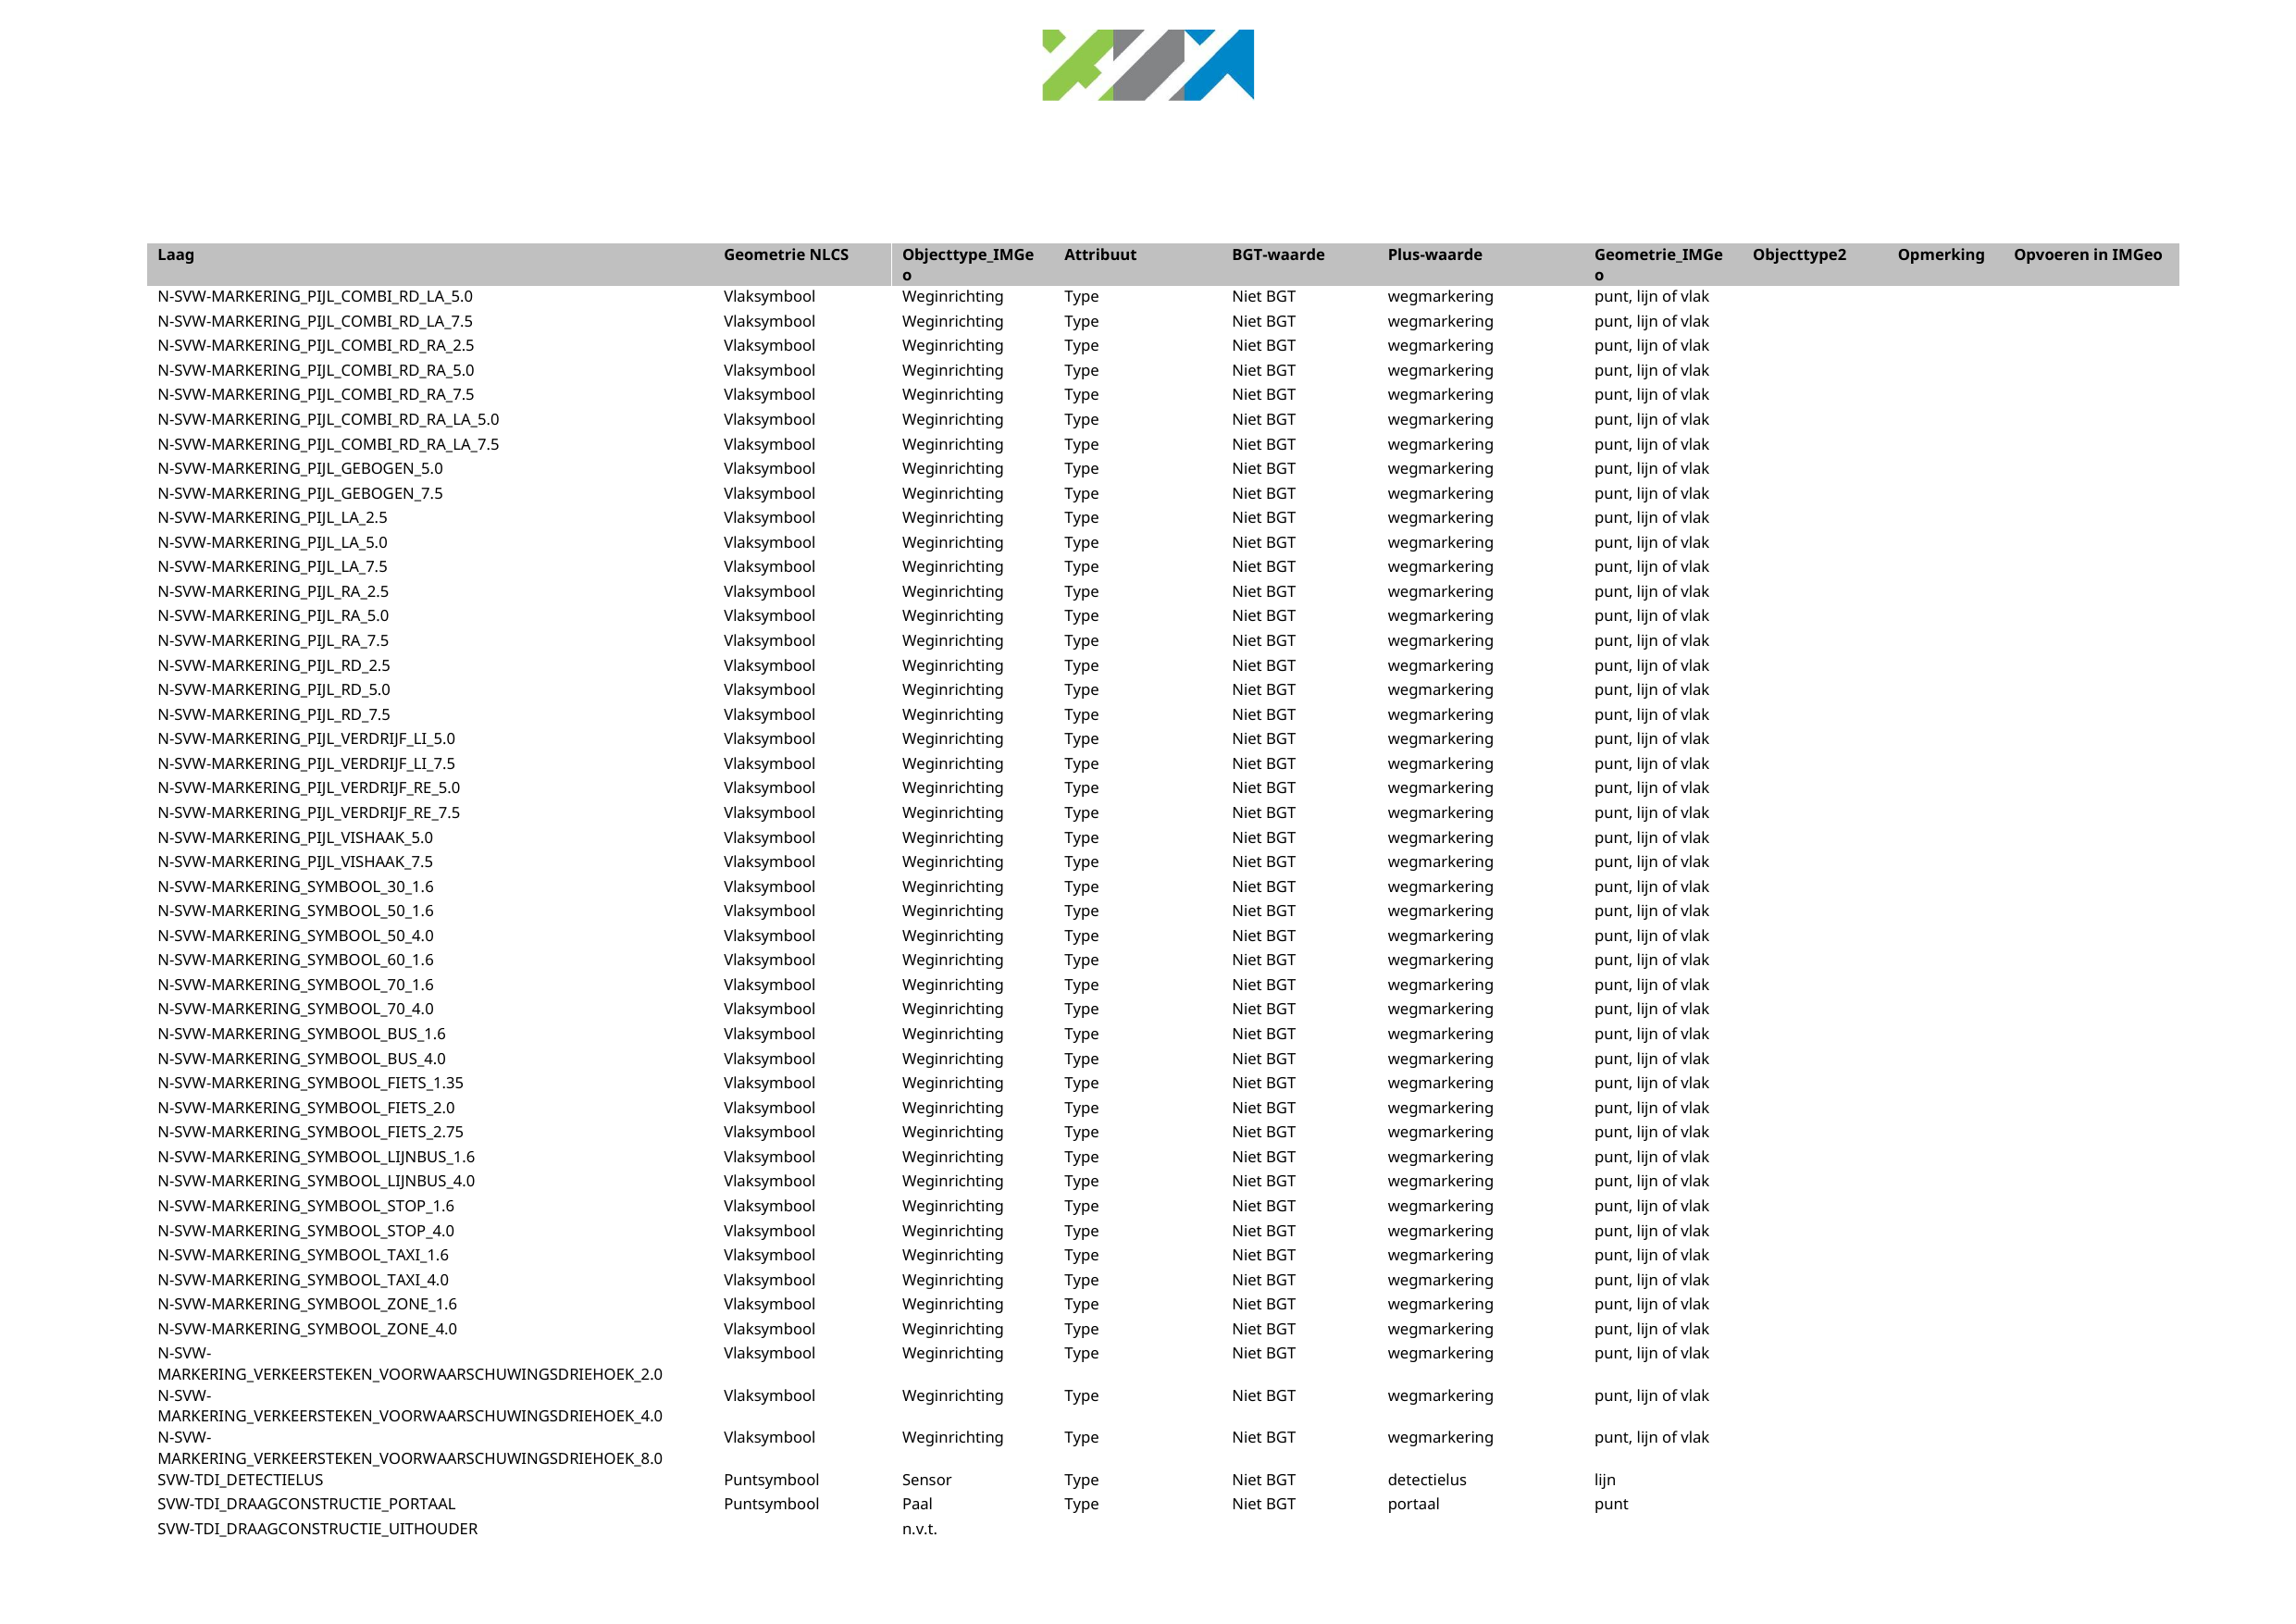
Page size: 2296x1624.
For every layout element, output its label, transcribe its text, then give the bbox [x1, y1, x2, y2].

table_cell [1887, 924, 2004, 949]
table_cell [2004, 335, 2179, 359]
table_cell N-SVW-MARKERING_PIJL_GEBOGEN_7.5 [147, 482, 714, 507]
table_cell N-SVW-MARKERING_PIJL_VERDRIJF_RE_7.5 [147, 802, 714, 826]
table_cell wegmarkering [1377, 310, 1584, 335]
table_cell N-SVW-MARKERING_VERKEERSTEKEN_VOORWAARSCHUWINGSDRIEHOEK_4.0 [147, 1384, 714, 1427]
table_cell [1887, 433, 2004, 458]
table_cell N-SVW-MARKERING_PIJL_COMBI_RD_RA_2.5 [147, 335, 714, 359]
table_cell wegmarkering [1377, 1294, 1584, 1318]
table_cell wegmarkering [1377, 703, 1584, 728]
table_cell punt, lijn of vlak [1584, 1097, 1743, 1122]
table_cell wegmarkering [1377, 1384, 1584, 1427]
table_cell [1743, 482, 1887, 507]
table_cell Niet BGT [1222, 1269, 1377, 1294]
table_cell [2004, 1122, 2179, 1146]
table_cell Weginrichting [892, 458, 1054, 482]
table_cell [1887, 1469, 2004, 1494]
table_cell Weginrichting [892, 556, 1054, 580]
table_cell [2004, 728, 2179, 752]
table_cell punt, lijn of vlak [1584, 998, 1743, 1023]
table_cell punt, lijn of vlak [1584, 1171, 1743, 1196]
table_cell N-SVW-MARKERING_PIJL_VISHAAK_5.0 [147, 826, 714, 851]
table_cell punt, lijn of vlak [1584, 826, 1743, 851]
table_cell Vlaksymbool [714, 458, 891, 482]
table_cell [2004, 1048, 2179, 1072]
table_cell Type [1054, 482, 1222, 507]
table_cell Niet BGT [1222, 1343, 1377, 1384]
table_cell N-SVW-MARKERING_SYMBOOL_ZONE_1.6 [147, 1294, 714, 1318]
table_cell Type [1054, 1494, 1222, 1518]
table_cell punt, lijn of vlak [1584, 458, 1743, 482]
table_cell [1887, 409, 2004, 433]
table_header Objecttype_IMGeo [892, 243, 1054, 286]
table_cell [1743, 1097, 1887, 1122]
table_cell [1887, 851, 2004, 875]
table_cell [2004, 1294, 2179, 1318]
table_cell [2004, 1269, 2179, 1294]
table_cell [1887, 630, 2004, 654]
table_cell N-SVW-MARKERING_PIJL_VERDRIJF_LI_7.5 [147, 753, 714, 777]
table_cell Niet BGT [1222, 630, 1377, 654]
table_cell Type [1054, 1122, 1222, 1146]
table_cell Vlaksymbool [714, 409, 891, 433]
table_cell N-SVW-MARKERING_PIJL_COMBI_RD_RA_7.5 [147, 384, 714, 409]
table_cell wegmarkering [1377, 974, 1584, 998]
table_cell Niet BGT [1222, 998, 1377, 1023]
table_cell [1743, 531, 1887, 556]
table_cell N-SVW-MARKERING_PIJL_VISHAAK_7.5 [147, 851, 714, 875]
table_cell Type [1054, 974, 1222, 998]
table_cell Weginrichting [892, 1384, 1054, 1427]
table_cell Type [1054, 777, 1222, 802]
table_cell [2004, 753, 2179, 777]
table_cell Type [1054, 556, 1222, 580]
table_cell [1743, 1318, 1887, 1343]
table_cell [2004, 875, 2179, 900]
table_cell Weginrichting [892, 1072, 1054, 1097]
table_cell punt, lijn of vlak [1584, 728, 1743, 752]
table_cell Vlaksymbool [714, 1048, 891, 1072]
table_cell wegmarkering [1377, 507, 1584, 531]
table_header Laag [147, 243, 714, 286]
table_cell [2004, 1318, 2179, 1343]
table_cell Niet BGT [1222, 1072, 1377, 1097]
table_cell Type [1054, 998, 1222, 1023]
table_cell N-SVW-MARKERING_PIJL_RD_2.5 [147, 654, 714, 679]
table_cell wegmarkering [1377, 826, 1584, 851]
table_cell wegmarkering [1377, 1048, 1584, 1072]
table_cell punt [1584, 1494, 1743, 1518]
table_cell [2004, 851, 2179, 875]
table_cell [1887, 974, 2004, 998]
table_cell [1743, 802, 1887, 826]
table_cell N-SVW-MARKERING_SYMBOOL_60_1.6 [147, 949, 714, 973]
table_cell N-SVW-MARKERING_VERKEERSTEKEN_VOORWAARSCHUWINGSDRIEHOEK_8.0 [147, 1427, 714, 1469]
table_cell Type [1054, 1023, 1222, 1048]
table_cell [2004, 384, 2179, 409]
table_cell [1743, 581, 1887, 605]
table_cell Vlaksymbool [714, 654, 891, 679]
table_cell lijn [1584, 1469, 1743, 1494]
table_cell Niet BGT [1222, 605, 1377, 630]
table_cell punt, lijn of vlak [1584, 384, 1743, 409]
table_cell [2004, 556, 2179, 580]
table_cell Type [1054, 1220, 1222, 1245]
table_cell [1887, 998, 2004, 1023]
table_cell [1887, 1518, 2004, 1543]
table_cell Weginrichting [892, 310, 1054, 335]
table_cell [1743, 1494, 1887, 1518]
table_cell [1743, 851, 1887, 875]
table_cell punt, lijn of vlak [1584, 1196, 1743, 1220]
table_cell Niet BGT [1222, 1171, 1377, 1196]
table_header Geometrie NLCS [714, 243, 891, 286]
table_cell [2004, 802, 2179, 826]
table_cell Type [1054, 654, 1222, 679]
table_cell Vlaksymbool [714, 384, 891, 409]
table_cell Vlaksymbool [714, 605, 891, 630]
table_cell Vlaksymbool [714, 531, 891, 556]
table_cell N-SVW-MARKERING_SYMBOOL_70_4.0 [147, 998, 714, 1023]
table_cell wegmarkering [1377, 1171, 1584, 1196]
table_cell Type [1054, 507, 1222, 531]
table_cell Type [1054, 605, 1222, 630]
table_cell Vlaksymbool [714, 777, 891, 802]
table_cell Type [1054, 310, 1222, 335]
table_cell Niet BGT [1222, 924, 1377, 949]
table_cell SVW-TDI_DETECTIELUS [147, 1469, 714, 1494]
table_cell [2004, 1427, 2179, 1469]
table_cell [2004, 433, 2179, 458]
table_cell [2004, 1023, 2179, 1048]
table_cell [1584, 1518, 1743, 1543]
table_cell [1887, 1048, 2004, 1072]
table_cell [1743, 949, 1887, 973]
table_cell [1222, 1518, 1377, 1543]
table_cell wegmarkering [1377, 384, 1584, 409]
table_cell wegmarkering [1377, 654, 1584, 679]
table_cell [1743, 728, 1887, 752]
table_cell N-SVW-MARKERING_PIJL_COMBI_RD_LA_7.5 [147, 310, 714, 335]
table_cell N-SVW-MARKERING_SYMBOOL_FIETS_1.35 [147, 1072, 714, 1097]
table_cell Weginrichting [892, 974, 1054, 998]
table_cell Vlaksymbool [714, 1023, 891, 1048]
table_cell [1743, 409, 1887, 433]
table_cell wegmarkering [1377, 630, 1584, 654]
table_cell wegmarkering [1377, 802, 1584, 826]
table_cell punt, lijn of vlak [1584, 1245, 1743, 1269]
table_cell Type [1054, 409, 1222, 433]
table_cell Type [1054, 1318, 1222, 1343]
table_cell [1887, 1294, 2004, 1318]
table_cell SVW-TDI_DRAAGCONSTRUCTIE_UITHOUDER [147, 1518, 714, 1543]
table_cell Type [1054, 703, 1222, 728]
table_header Plus-waarde [1377, 243, 1584, 286]
table_cell [1887, 1171, 2004, 1196]
table_cell N-SVW-MARKERING_SYMBOOL_70_1.6 [147, 974, 714, 998]
table_cell punt, lijn of vlak [1584, 581, 1743, 605]
table_cell Niet BGT [1222, 581, 1377, 605]
table_cell [1743, 458, 1887, 482]
table_cell [1743, 1220, 1887, 1245]
table_cell Weginrichting [892, 1048, 1054, 1072]
table_cell [1743, 1171, 1887, 1196]
table_cell [1743, 703, 1887, 728]
table_cell Weginrichting [892, 630, 1054, 654]
table_cell [1887, 531, 2004, 556]
table_cell [1887, 900, 2004, 924]
table_cell Niet BGT [1222, 777, 1377, 802]
table_cell [2004, 1097, 2179, 1122]
table_cell Type [1054, 1072, 1222, 1097]
table_cell Vlaksymbool [714, 556, 891, 580]
table_cell Vlaksymbool [714, 335, 891, 359]
table_cell [1887, 1384, 2004, 1427]
table_cell punt, lijn of vlak [1584, 1220, 1743, 1245]
table_cell Weginrichting [892, 826, 1054, 851]
table_cell N-SVW-MARKERING_SYMBOOL_STOP_4.0 [147, 1220, 714, 1245]
table_cell Niet BGT [1222, 802, 1377, 826]
table_cell N-SVW-MARKERING_SYMBOOL_50_1.6 [147, 900, 714, 924]
table_cell [1887, 1023, 2004, 1048]
table_cell [1743, 1384, 1887, 1427]
table_cell [2004, 630, 2179, 654]
table_header Attribuut [1054, 243, 1222, 286]
table_cell Vlaksymbool [714, 630, 891, 654]
table_cell Niet BGT [1222, 1220, 1377, 1245]
table_cell Vlaksymbool [714, 1269, 891, 1294]
table_cell [2004, 1469, 2179, 1494]
table_cell Vlaksymbool [714, 1318, 891, 1343]
table_cell Niet BGT [1222, 974, 1377, 998]
table_cell [2004, 1343, 2179, 1384]
table_cell [1887, 703, 2004, 728]
table_cell [2004, 1147, 2179, 1171]
table_cell wegmarkering [1377, 335, 1584, 359]
table_cell [2004, 531, 2179, 556]
table_cell N-SVW-MARKERING_SYMBOOL_50_4.0 [147, 924, 714, 949]
table_cell wegmarkering [1377, 728, 1584, 752]
table_cell punt, lijn of vlak [1584, 482, 1743, 507]
table_cell wegmarkering [1377, 1343, 1584, 1384]
table_cell Vlaksymbool [714, 679, 891, 703]
table_cell [1887, 777, 2004, 802]
table_cell N-SVW-MARKERING_PIJL_LA_2.5 [147, 507, 714, 531]
table_cell [1743, 1343, 1887, 1384]
table_cell [2004, 1518, 2179, 1543]
table_cell wegmarkering [1377, 409, 1584, 433]
table_cell [1743, 1294, 1887, 1318]
table_cell [1887, 1343, 2004, 1384]
table_cell Type [1054, 802, 1222, 826]
table_cell Weginrichting [892, 998, 1054, 1023]
table_cell [2004, 826, 2179, 851]
table_cell Niet BGT [1222, 507, 1377, 531]
table_cell punt, lijn of vlak [1584, 777, 1743, 802]
table_cell N-SVW-MARKERING_PIJL_LA_7.5 [147, 556, 714, 580]
table_cell Vlaksymbool [714, 753, 891, 777]
table_cell Type [1054, 679, 1222, 703]
table_cell Type [1054, 1097, 1222, 1122]
table_cell [1743, 556, 1887, 580]
table_cell Vlaksymbool [714, 875, 891, 900]
table_cell Weginrichting [892, 1294, 1054, 1318]
table_cell punt, lijn of vlak [1584, 851, 1743, 875]
table_cell Weginrichting [892, 581, 1054, 605]
table_cell [1887, 1122, 2004, 1146]
table_cell [1887, 949, 2004, 973]
table_cell Niet BGT [1222, 482, 1377, 507]
table_cell Type [1054, 531, 1222, 556]
table_cell Niet BGT [1222, 900, 1377, 924]
table_cell Type [1054, 1427, 1222, 1469]
table_cell Niet BGT [1222, 310, 1377, 335]
table_cell detectielus [1377, 1469, 1584, 1494]
table_cell Weginrichting [892, 802, 1054, 826]
table_cell Weginrichting [892, 924, 1054, 949]
table_cell N-SVW-MARKERING_VERKEERSTEKEN_VOORWAARSCHUWINGSDRIEHOEK_2.0 [147, 1343, 714, 1384]
table_cell [1887, 753, 2004, 777]
table_cell punt, lijn of vlak [1584, 630, 1743, 654]
table_cell [1743, 974, 1887, 998]
table_cell Weginrichting [892, 753, 1054, 777]
table_cell wegmarkering [1377, 1220, 1584, 1245]
table_cell [1743, 360, 1887, 384]
table_cell [1743, 335, 1887, 359]
table_cell Weginrichting [892, 1269, 1054, 1294]
table_cell [2004, 605, 2179, 630]
table_cell wegmarkering [1377, 900, 1584, 924]
table_cell [1887, 335, 2004, 359]
table_cell [1743, 826, 1887, 851]
table_cell punt, lijn of vlak [1584, 433, 1743, 458]
table_cell [1887, 605, 2004, 630]
table_cell [1887, 728, 2004, 752]
table_cell punt, lijn of vlak [1584, 1147, 1743, 1171]
table_cell [1743, 875, 1887, 900]
table_cell Type [1054, 1196, 1222, 1220]
table_cell Type [1054, 1269, 1222, 1294]
table_cell Type [1054, 826, 1222, 851]
table_cell Vlaksymbool [714, 802, 891, 826]
table_cell Puntsymbool [714, 1494, 891, 1518]
table_cell [1887, 482, 2004, 507]
table_cell Niet BGT [1222, 458, 1377, 482]
table_cell N-SVW-MARKERING_SYMBOOL_BUS_1.6 [147, 1023, 714, 1048]
table_cell punt, lijn of vlak [1584, 1122, 1743, 1146]
table_cell [1887, 654, 2004, 679]
table_cell Niet BGT [1222, 1494, 1377, 1518]
table_header Objecttype2 [1743, 243, 1887, 286]
table_cell Niet BGT [1222, 1245, 1377, 1269]
table_cell [1887, 1147, 2004, 1171]
table_cell [1887, 802, 2004, 826]
table_cell N-SVW-MARKERING_SYMBOOL_FIETS_2.75 [147, 1122, 714, 1146]
table_cell [1743, 630, 1887, 654]
table_cell Niet BGT [1222, 1097, 1377, 1122]
table_cell [2004, 1196, 2179, 1220]
table_cell Weginrichting [892, 1220, 1054, 1245]
table_cell Type [1054, 1469, 1222, 1494]
table_cell Type [1054, 1294, 1222, 1318]
table_cell punt, lijn of vlak [1584, 1384, 1743, 1427]
table_cell [1743, 1245, 1887, 1269]
table_cell wegmarkering [1377, 1245, 1584, 1269]
table_cell [2004, 654, 2179, 679]
table_cell [1887, 310, 2004, 335]
table_cell wegmarkering [1377, 360, 1584, 384]
table_cell Niet BGT [1222, 1427, 1377, 1469]
table_cell Niet BGT [1222, 703, 1377, 728]
table_cell Niet BGT [1222, 531, 1377, 556]
table_cell n.v.t. [892, 1518, 1054, 1543]
table_cell wegmarkering [1377, 875, 1584, 900]
table_cell Vlaksymbool [714, 900, 891, 924]
table_cell Niet BGT [1222, 654, 1377, 679]
table_cell Vlaksymbool [714, 1384, 891, 1427]
table_cell [1887, 556, 2004, 580]
table_cell N-SVW-MARKERING_SYMBOOL_30_1.6 [147, 875, 714, 900]
table_cell Niet BGT [1222, 335, 1377, 359]
table_header Opvoeren in IMGeo [2004, 243, 2179, 286]
table_cell punt, lijn of vlak [1584, 802, 1743, 826]
table_cell [2004, 900, 2179, 924]
table_cell Weginrichting [892, 1097, 1054, 1122]
table_cell Niet BGT [1222, 1122, 1377, 1146]
table_cell [2004, 482, 2179, 507]
table_cell Vlaksymbool [714, 286, 891, 310]
table_cell Sensor [892, 1469, 1054, 1494]
table_cell Niet BGT [1222, 826, 1377, 851]
table_cell [1887, 826, 2004, 851]
table_cell Niet BGT [1222, 384, 1377, 409]
table_cell punt, lijn of vlak [1584, 1048, 1743, 1072]
table_cell Weginrichting [892, 335, 1054, 359]
table_cell Type [1054, 728, 1222, 752]
table_cell Weginrichting [892, 507, 1054, 531]
table_cell Weginrichting [892, 1147, 1054, 1171]
table_cell punt, lijn of vlak [1584, 335, 1743, 359]
table_cell wegmarkering [1377, 1269, 1584, 1294]
table_cell Weginrichting [892, 1122, 1054, 1146]
table_cell wegmarkering [1377, 949, 1584, 973]
table_cell [1887, 581, 2004, 605]
table_cell Weginrichting [892, 679, 1054, 703]
table_cell wegmarkering [1377, 1427, 1584, 1469]
table_cell wegmarkering [1377, 1097, 1584, 1122]
table_cell punt, lijn of vlak [1584, 1023, 1743, 1048]
table_cell punt, lijn of vlak [1584, 974, 1743, 998]
table_cell wegmarkering [1377, 1147, 1584, 1171]
table_cell [1743, 1518, 1887, 1543]
table_cell Vlaksymbool [714, 1171, 891, 1196]
table_cell [1887, 1245, 2004, 1269]
table_cell Weginrichting [892, 384, 1054, 409]
table_cell Weginrichting [892, 728, 1054, 752]
table_cell Type [1054, 875, 1222, 900]
table_cell Weginrichting [892, 851, 1054, 875]
table_cell Vlaksymbool [714, 728, 891, 752]
table_cell [2004, 777, 2179, 802]
table_cell N-SVW-MARKERING_PIJL_RD_7.5 [147, 703, 714, 728]
table_cell [2004, 310, 2179, 335]
table_cell [1887, 286, 2004, 310]
table_cell N-SVW-MARKERING_PIJL_GEBOGEN_5.0 [147, 458, 714, 482]
table_cell punt, lijn of vlak [1584, 703, 1743, 728]
table_cell Vlaksymbool [714, 826, 891, 851]
table_cell Type [1054, 335, 1222, 359]
table_cell [1743, 310, 1887, 335]
table_cell Vlaksymbool [714, 433, 891, 458]
table_cell Vlaksymbool [714, 703, 891, 728]
table_cell Vlaksymbool [714, 310, 891, 335]
table_cell N-SVW-MARKERING_SYMBOOL_LIJNBUS_1.6 [147, 1147, 714, 1171]
table_cell Type [1054, 900, 1222, 924]
table_cell [1743, 753, 1887, 777]
table_cell [1887, 1318, 2004, 1343]
table_cell Weginrichting [892, 1023, 1054, 1048]
table_cell Paal [892, 1494, 1054, 1518]
table_cell wegmarkering [1377, 777, 1584, 802]
table_cell [1887, 458, 2004, 482]
table_cell Niet BGT [1222, 1384, 1377, 1427]
table_cell Weginrichting [892, 777, 1054, 802]
table_cell [1887, 360, 2004, 384]
table_cell N-SVW-MARKERING_SYMBOOL_TAXI_1.6 [147, 1245, 714, 1269]
table_cell Type [1054, 458, 1222, 482]
table_cell Type [1054, 630, 1222, 654]
table_cell Niet BGT [1222, 1469, 1377, 1494]
table_cell punt, lijn of vlak [1584, 360, 1743, 384]
table_cell punt, lijn of vlak [1584, 900, 1743, 924]
table_cell [2004, 1220, 2179, 1245]
table_cell punt, lijn of vlak [1584, 1294, 1743, 1318]
table_cell [1887, 1220, 2004, 1245]
table_cell Weginrichting [892, 433, 1054, 458]
table_cell Vlaksymbool [714, 998, 891, 1023]
table_cell wegmarkering [1377, 458, 1584, 482]
table_cell Vlaksymbool [714, 974, 891, 998]
table_cell [2004, 1171, 2179, 1196]
table_cell Vlaksymbool [714, 1147, 891, 1171]
table_cell N-SVW-MARKERING_SYMBOOL_FIETS_2.0 [147, 1097, 714, 1122]
table_cell Weginrichting [892, 1343, 1054, 1384]
table_cell wegmarkering [1377, 924, 1584, 949]
table_cell N-SVW-MARKERING_PIJL_RD_5.0 [147, 679, 714, 703]
table_cell [1743, 900, 1887, 924]
table_cell punt, lijn of vlak [1584, 875, 1743, 900]
table_cell Niet BGT [1222, 409, 1377, 433]
table_header Opmerking [1887, 243, 2004, 286]
table_cell wegmarkering [1377, 998, 1584, 1023]
table_cell Niet BGT [1222, 1196, 1377, 1220]
table_cell Vlaksymbool [714, 1196, 891, 1220]
table_cell Weginrichting [892, 531, 1054, 556]
table_cell portaal [1377, 1494, 1584, 1518]
table_cell N-SVW-MARKERING_PIJL_COMBI_RD_RA_LA_7.5 [147, 433, 714, 458]
table_cell Niet BGT [1222, 728, 1377, 752]
table_cell Vlaksymbool [714, 1427, 891, 1469]
table_cell N-SVW-MARKERING_PIJL_RA_7.5 [147, 630, 714, 654]
table_cell [2004, 581, 2179, 605]
table_cell Weginrichting [892, 949, 1054, 973]
table_cell [1887, 1269, 2004, 1294]
table_cell punt, lijn of vlak [1584, 605, 1743, 630]
table_cell Niet BGT [1222, 1147, 1377, 1171]
table_cell punt, lijn of vlak [1584, 1072, 1743, 1097]
table_cell Niet BGT [1222, 1294, 1377, 1318]
table_cell Vlaksymbool [714, 1097, 891, 1122]
table_cell [2004, 998, 2179, 1023]
table_cell Niet BGT [1222, 753, 1377, 777]
table_cell punt, lijn of vlak [1584, 924, 1743, 949]
table_cell [1743, 1196, 1887, 1220]
table_cell Vlaksymbool [714, 1072, 891, 1097]
table_cell punt, lijn of vlak [1584, 556, 1743, 580]
table_cell punt, lijn of vlak [1584, 1343, 1743, 1384]
table_cell wegmarkering [1377, 1122, 1584, 1146]
table_cell Type [1054, 949, 1222, 973]
table_cell [2004, 974, 2179, 998]
table_cell Niet BGT [1222, 949, 1377, 973]
table_cell punt, lijn of vlak [1584, 679, 1743, 703]
table_cell [1743, 1072, 1887, 1097]
table_cell [1054, 1518, 1222, 1543]
table_cell [1743, 507, 1887, 531]
table_cell Type [1054, 1147, 1222, 1171]
table_cell Weginrichting [892, 482, 1054, 507]
table_cell [1743, 433, 1887, 458]
table_cell punt, lijn of vlak [1584, 531, 1743, 556]
table_cell Type [1054, 286, 1222, 310]
table_cell N-SVW-MARKERING_PIJL_VERDRIJF_LI_5.0 [147, 728, 714, 752]
table_cell Vlaksymbool [714, 924, 891, 949]
table_cell [2004, 1245, 2179, 1269]
table_cell Vlaksymbool [714, 581, 891, 605]
table_cell [1887, 679, 2004, 703]
table_cell [2004, 679, 2179, 703]
table_cell wegmarkering [1377, 1196, 1584, 1220]
table_cell wegmarkering [1377, 753, 1584, 777]
table_cell [2004, 703, 2179, 728]
table_cell Vlaksymbool [714, 1245, 891, 1269]
table_cell [1743, 679, 1887, 703]
table_cell Type [1054, 433, 1222, 458]
table_cell N-SVW-MARKERING_PIJL_COMBI_RD_RA_LA_5.0 [147, 409, 714, 433]
table_cell wegmarkering [1377, 433, 1584, 458]
table_cell Weginrichting [892, 360, 1054, 384]
table_cell punt, lijn of vlak [1584, 753, 1743, 777]
table_cell N-SVW-MARKERING_PIJL_LA_5.0 [147, 531, 714, 556]
table_cell N-SVW-MARKERING_PIJL_RA_2.5 [147, 581, 714, 605]
table_cell Type [1054, 581, 1222, 605]
table_cell [1743, 1147, 1887, 1171]
table_cell [2004, 286, 2179, 310]
table_cell [1743, 1122, 1887, 1146]
table_cell Weginrichting [892, 1171, 1054, 1196]
table_cell Weginrichting [892, 654, 1054, 679]
table_cell [1743, 654, 1887, 679]
table_cell Weginrichting [892, 1245, 1054, 1269]
table_cell wegmarkering [1377, 605, 1584, 630]
table_cell N-SVW-MARKERING_SYMBOOL_TAXI_4.0 [147, 1269, 714, 1294]
table_cell punt, lijn of vlak [1584, 654, 1743, 679]
table_cell Niet BGT [1222, 360, 1377, 384]
table_cell Weginrichting [892, 703, 1054, 728]
table_cell Type [1054, 384, 1222, 409]
table_cell Weginrichting [892, 605, 1054, 630]
table_cell N-SVW-MARKERING_SYMBOOL_LIJNBUS_4.0 [147, 1171, 714, 1196]
table_cell [1743, 1023, 1887, 1048]
table_cell Niet BGT [1222, 556, 1377, 580]
table_cell [1743, 605, 1887, 630]
table_cell N-SVW-MARKERING_SYMBOOL_ZONE_4.0 [147, 1318, 714, 1343]
table_cell Vlaksymbool [714, 1122, 891, 1146]
table_cell wegmarkering [1377, 286, 1584, 310]
table_cell Weginrichting [892, 1196, 1054, 1220]
table_cell Weginrichting [892, 1318, 1054, 1343]
table_cell [1887, 875, 2004, 900]
table_cell N-SVW-MARKERING_PIJL_COMBI_RD_RA_5.0 [147, 360, 714, 384]
table_cell [1743, 1427, 1887, 1469]
table_cell [2004, 924, 2179, 949]
table_cell [1743, 1048, 1887, 1072]
table_cell [1887, 1494, 2004, 1518]
table_cell Type [1054, 1384, 1222, 1427]
table_cell punt, lijn of vlak [1584, 409, 1743, 433]
table_cell punt, lijn of vlak [1584, 1427, 1743, 1469]
table_cell Niet BGT [1222, 1023, 1377, 1048]
table_cell [1743, 384, 1887, 409]
table_cell Vlaksymbool [714, 507, 891, 531]
table_cell [1743, 777, 1887, 802]
table_cell Weginrichting [892, 409, 1054, 433]
table_cell Weginrichting [892, 900, 1054, 924]
table_cell Type [1054, 753, 1222, 777]
table_cell Niet BGT [1222, 1318, 1377, 1343]
table_cell punt, lijn of vlak [1584, 507, 1743, 531]
table_cell Niet BGT [1222, 679, 1377, 703]
table_cell N-SVW-MARKERING_SYMBOOL_BUS_4.0 [147, 1048, 714, 1072]
table_cell N-SVW-MARKERING_SYMBOOL_STOP_1.6 [147, 1196, 714, 1220]
table_header BGT-waarde [1222, 243, 1377, 286]
table_cell punt, lijn of vlak [1584, 1269, 1743, 1294]
table_cell [1743, 998, 1887, 1023]
table_cell Vlaksymbool [714, 1220, 891, 1245]
table_cell [1887, 1427, 2004, 1469]
table_cell [2004, 507, 2179, 531]
table_cell [1743, 1469, 1887, 1494]
table_cell [1887, 1196, 2004, 1220]
table_cell [1743, 1269, 1887, 1294]
table_cell [1743, 286, 1887, 310]
table_cell Niet BGT [1222, 1048, 1377, 1072]
table_cell wegmarkering [1377, 581, 1584, 605]
table_cell Vlaksymbool [714, 949, 891, 973]
table_cell [1887, 1072, 2004, 1097]
table_cell punt, lijn of vlak [1584, 310, 1743, 335]
table_cell [1887, 1097, 2004, 1122]
table_cell wegmarkering [1377, 851, 1584, 875]
table_cell [1377, 1518, 1584, 1543]
table_cell [714, 1518, 891, 1543]
table_cell wegmarkering [1377, 1072, 1584, 1097]
table_cell [2004, 360, 2179, 384]
table_cell Type [1054, 1343, 1222, 1384]
table_cell Puntsymbool [714, 1469, 891, 1494]
table_cell [2004, 458, 2179, 482]
table_cell punt, lijn of vlak [1584, 286, 1743, 310]
table_cell [1743, 924, 1887, 949]
table_cell wegmarkering [1377, 556, 1584, 580]
table_cell Niet BGT [1222, 286, 1377, 310]
table_cell Niet BGT [1222, 433, 1377, 458]
table_cell Type [1054, 1048, 1222, 1072]
table_cell [2004, 1494, 2179, 1518]
table_cell N-SVW-MARKERING_PIJL_RA_5.0 [147, 605, 714, 630]
table_cell wegmarkering [1377, 1023, 1584, 1048]
table_cell [2004, 949, 2179, 973]
table_cell [2004, 409, 2179, 433]
table_cell Type [1054, 360, 1222, 384]
table_cell N-SVW-MARKERING_PIJL_COMBI_RD_LA_5.0 [147, 286, 714, 310]
table_cell Vlaksymbool [714, 360, 891, 384]
table_cell Type [1054, 924, 1222, 949]
table_cell Vlaksymbool [714, 482, 891, 507]
table_cell Type [1054, 1245, 1222, 1269]
table_cell Niet BGT [1222, 851, 1377, 875]
table_cell wegmarkering [1377, 1318, 1584, 1343]
table_cell [2004, 1072, 2179, 1097]
table_cell Weginrichting [892, 1427, 1054, 1469]
table_cell wegmarkering [1377, 531, 1584, 556]
table_cell Type [1054, 851, 1222, 875]
table_cell wegmarkering [1377, 482, 1584, 507]
table_cell Vlaksymbool [714, 1343, 891, 1384]
table_cell punt, lijn of vlak [1584, 949, 1743, 973]
table_cell Vlaksymbool [714, 1294, 891, 1318]
table_cell [2004, 1384, 2179, 1427]
table_cell N-SVW-MARKERING_PIJL_VERDRIJF_RE_5.0 [147, 777, 714, 802]
table_cell SVW-TDI_DRAAGCONSTRUCTIE_PORTAAL [147, 1494, 714, 1518]
table_cell punt, lijn of vlak [1584, 1318, 1743, 1343]
table_cell Weginrichting [892, 875, 1054, 900]
table_cell wegmarkering [1377, 679, 1584, 703]
table_cell [1887, 384, 2004, 409]
table_cell Vlaksymbool [714, 851, 891, 875]
table_header Geometrie_IMGeo [1584, 243, 1743, 286]
table_cell [1887, 507, 2004, 531]
table_cell Type [1054, 1171, 1222, 1196]
table_cell Niet BGT [1222, 875, 1377, 900]
table_cell Weginrichting [892, 286, 1054, 310]
